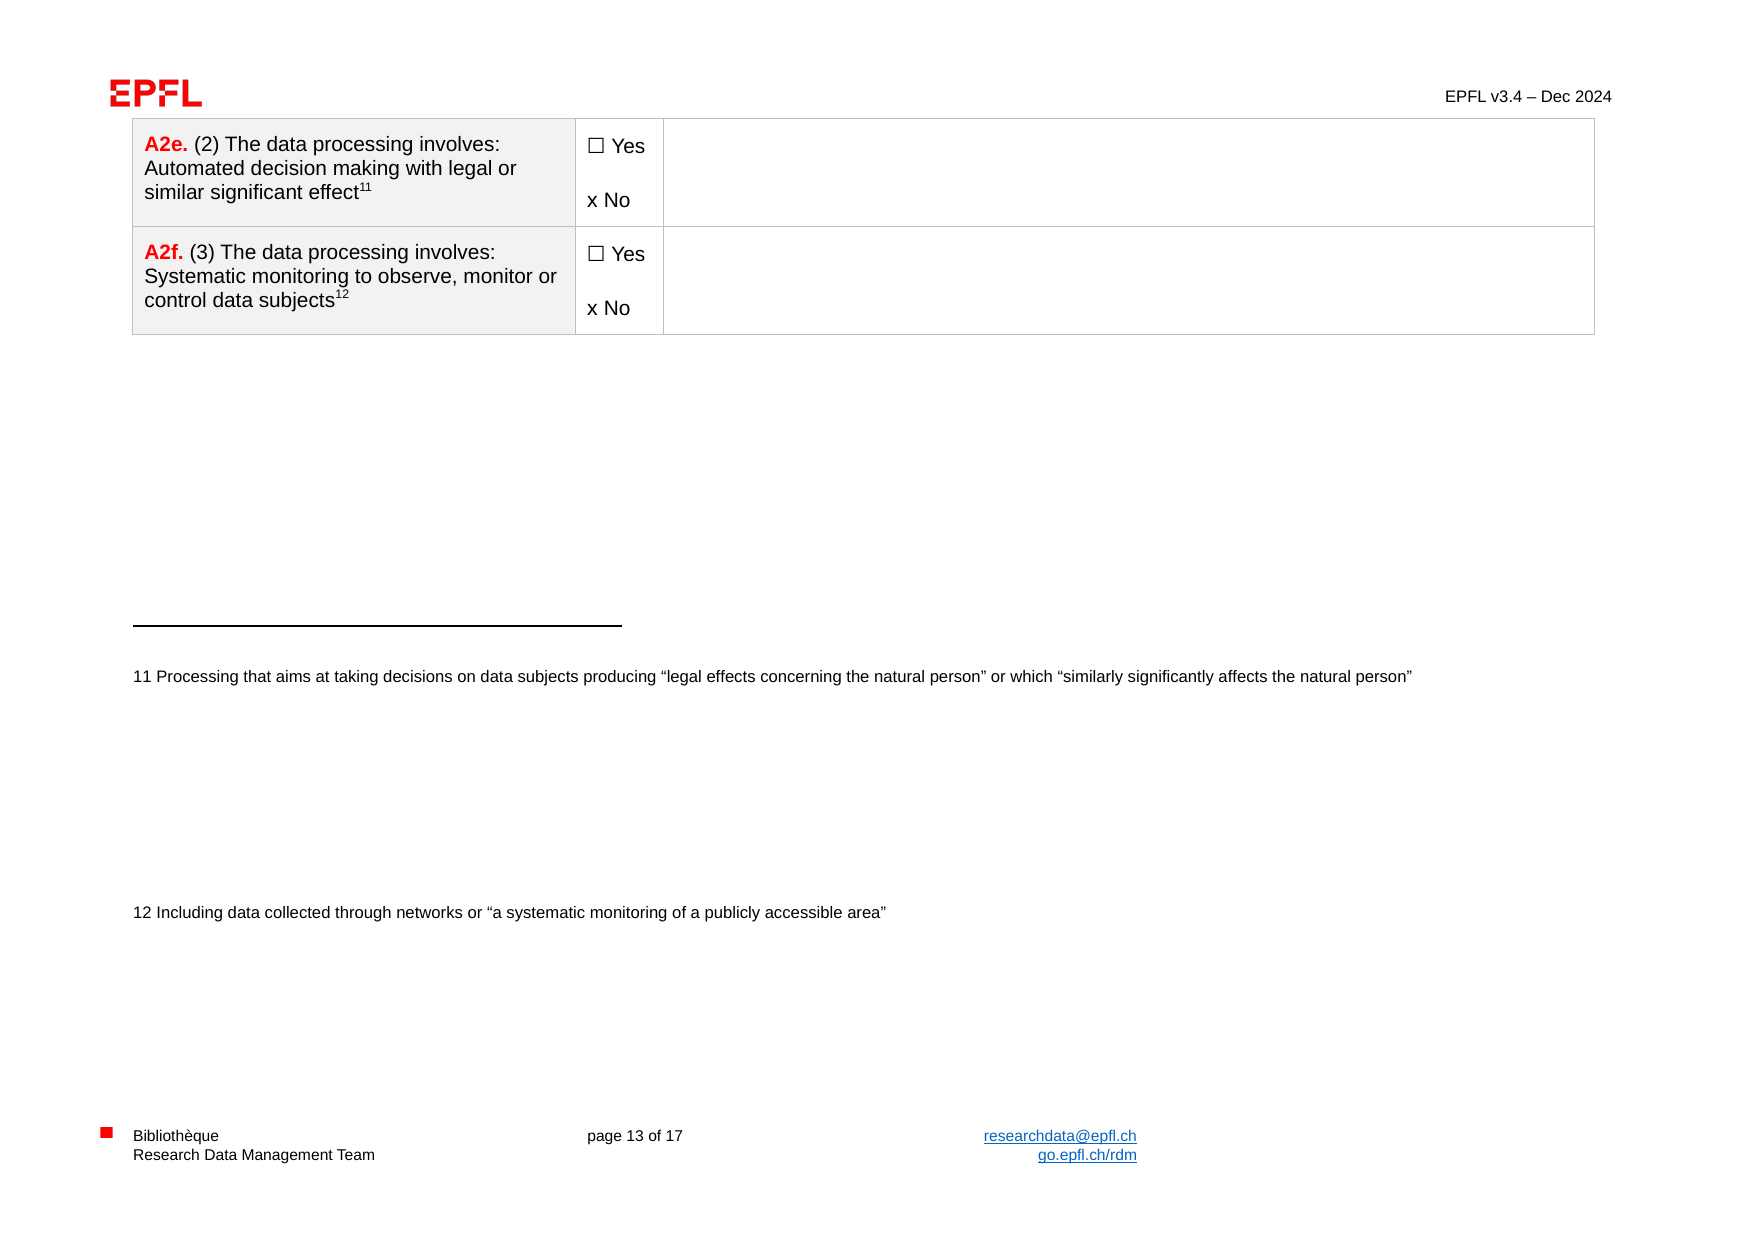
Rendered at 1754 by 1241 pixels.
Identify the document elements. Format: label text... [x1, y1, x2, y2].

table_cell A2e. (2) The data processing involves: Automated decision making with legal or similar significant effect [133, 119, 575, 226]
table_cell A2f. (3) The data processing involves: Systematic monitoring to observe, monitor or control data subjects [133, 227, 575, 334]
table_cell ☐ Yes x No [576, 119, 663, 226]
table_cell [664, 119, 1594, 226]
table_cell ☐ Yes x No [576, 227, 663, 334]
table_cell [664, 227, 1594, 334]
